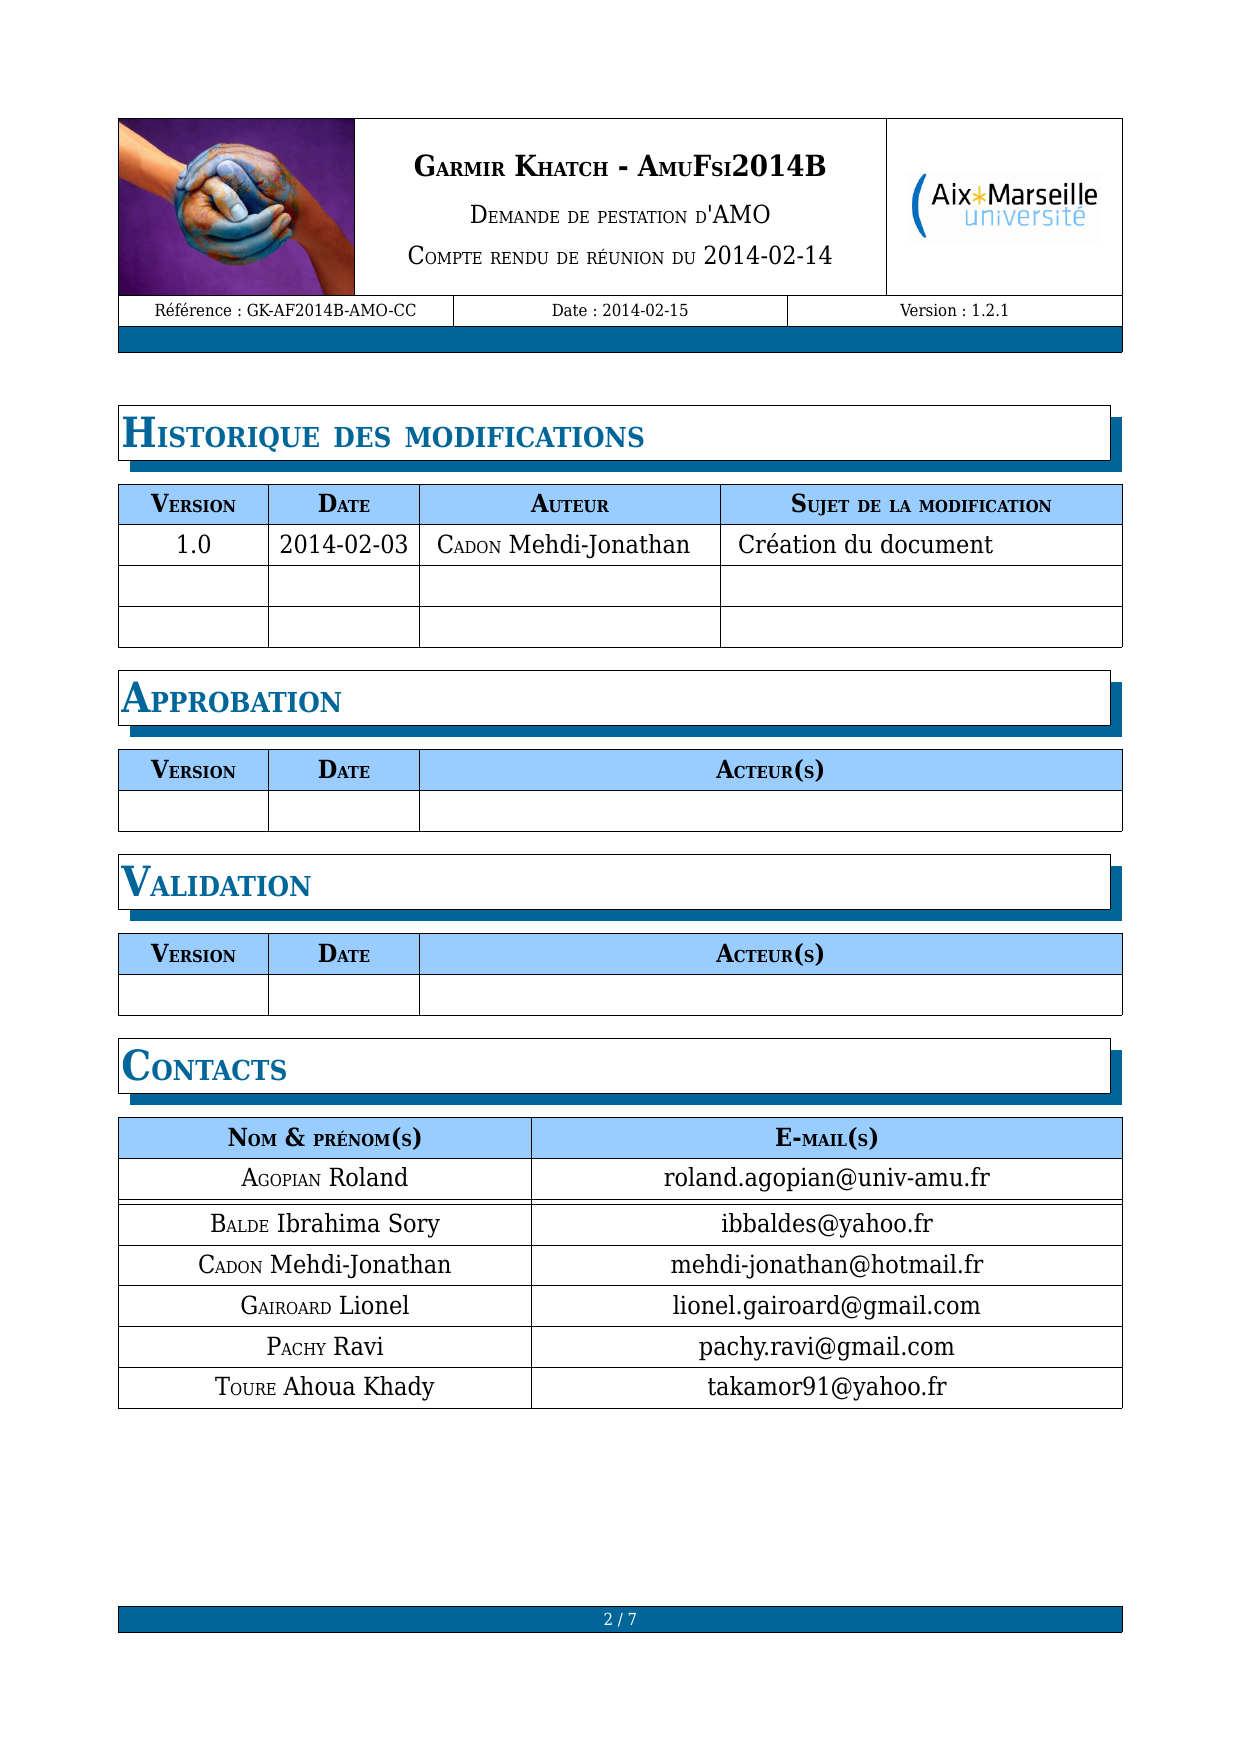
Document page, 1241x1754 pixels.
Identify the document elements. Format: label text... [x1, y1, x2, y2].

table_cell [420, 607, 720, 647]
table_cell 1.0 [119, 525, 268, 565]
table_cell [119, 1200, 531, 1204]
table_cell Cadon Mehdi-Jonathan [420, 525, 720, 565]
picture [119, 119, 354, 295]
table_cell [119, 607, 268, 647]
table_header Auteur [420, 485, 720, 524]
text Approbation [119, 671, 1110, 725]
table_cell takamor91@yahoo.fr [532, 1368, 1122, 1407]
table_cell [119, 791, 268, 831]
table_header Date [269, 750, 419, 790]
text Historique des modifications [119, 406, 1110, 460]
table_cell [269, 607, 419, 647]
table_cell [269, 791, 419, 831]
text Contacts [119, 1039, 1110, 1093]
table_header Version [119, 485, 268, 524]
table_header Date [269, 934, 419, 974]
table_cell Agopian Roland [119, 1159, 531, 1198]
table_cell [269, 975, 419, 1014]
table_cell [119, 566, 268, 606]
table_cell mehdi-jonathan@hotmail.fr [532, 1246, 1122, 1285]
table_header Nom & prénom(s) [119, 1118, 531, 1158]
table_header Date [269, 485, 419, 524]
table_cell Balde Ibrahima Sory [119, 1205, 531, 1244]
table_cell 2014-02-03 [269, 525, 419, 565]
table_header Acteur(s) [420, 934, 1122, 974]
table_cell Gairoard Lionel [119, 1286, 531, 1326]
table_cell [420, 566, 720, 606]
table_header Acteur(s) [420, 750, 1122, 790]
table_cell Cadon Mehdi-Jonathan [119, 1246, 531, 1285]
table_header E-mail(s) [532, 1118, 1122, 1158]
picture [887, 126, 1122, 288]
table_cell ibbaldes@yahoo.fr [532, 1205, 1122, 1244]
table_cell [532, 1200, 1122, 1204]
table_cell Création du document [721, 525, 1122, 565]
table_cell [721, 607, 1122, 647]
table_cell [269, 566, 419, 606]
table_header Version [119, 750, 268, 790]
table_cell [420, 791, 1122, 831]
table_header Sujet de la modification [721, 485, 1122, 524]
text Validation [119, 855, 1110, 909]
table_cell Toure Ahoua Khady [119, 1368, 531, 1407]
table_cell [420, 975, 1122, 1014]
table_cell [721, 566, 1122, 606]
table_cell roland.agopian@univ-amu.fr [532, 1159, 1122, 1198]
table_cell Pachy Ravi [119, 1327, 531, 1367]
table_cell [119, 975, 268, 1014]
table_header Version [119, 934, 268, 974]
table_cell lionel.gairoard@gmail.com [532, 1286, 1122, 1326]
table_cell pachy.ravi@gmail.com [532, 1327, 1122, 1367]
